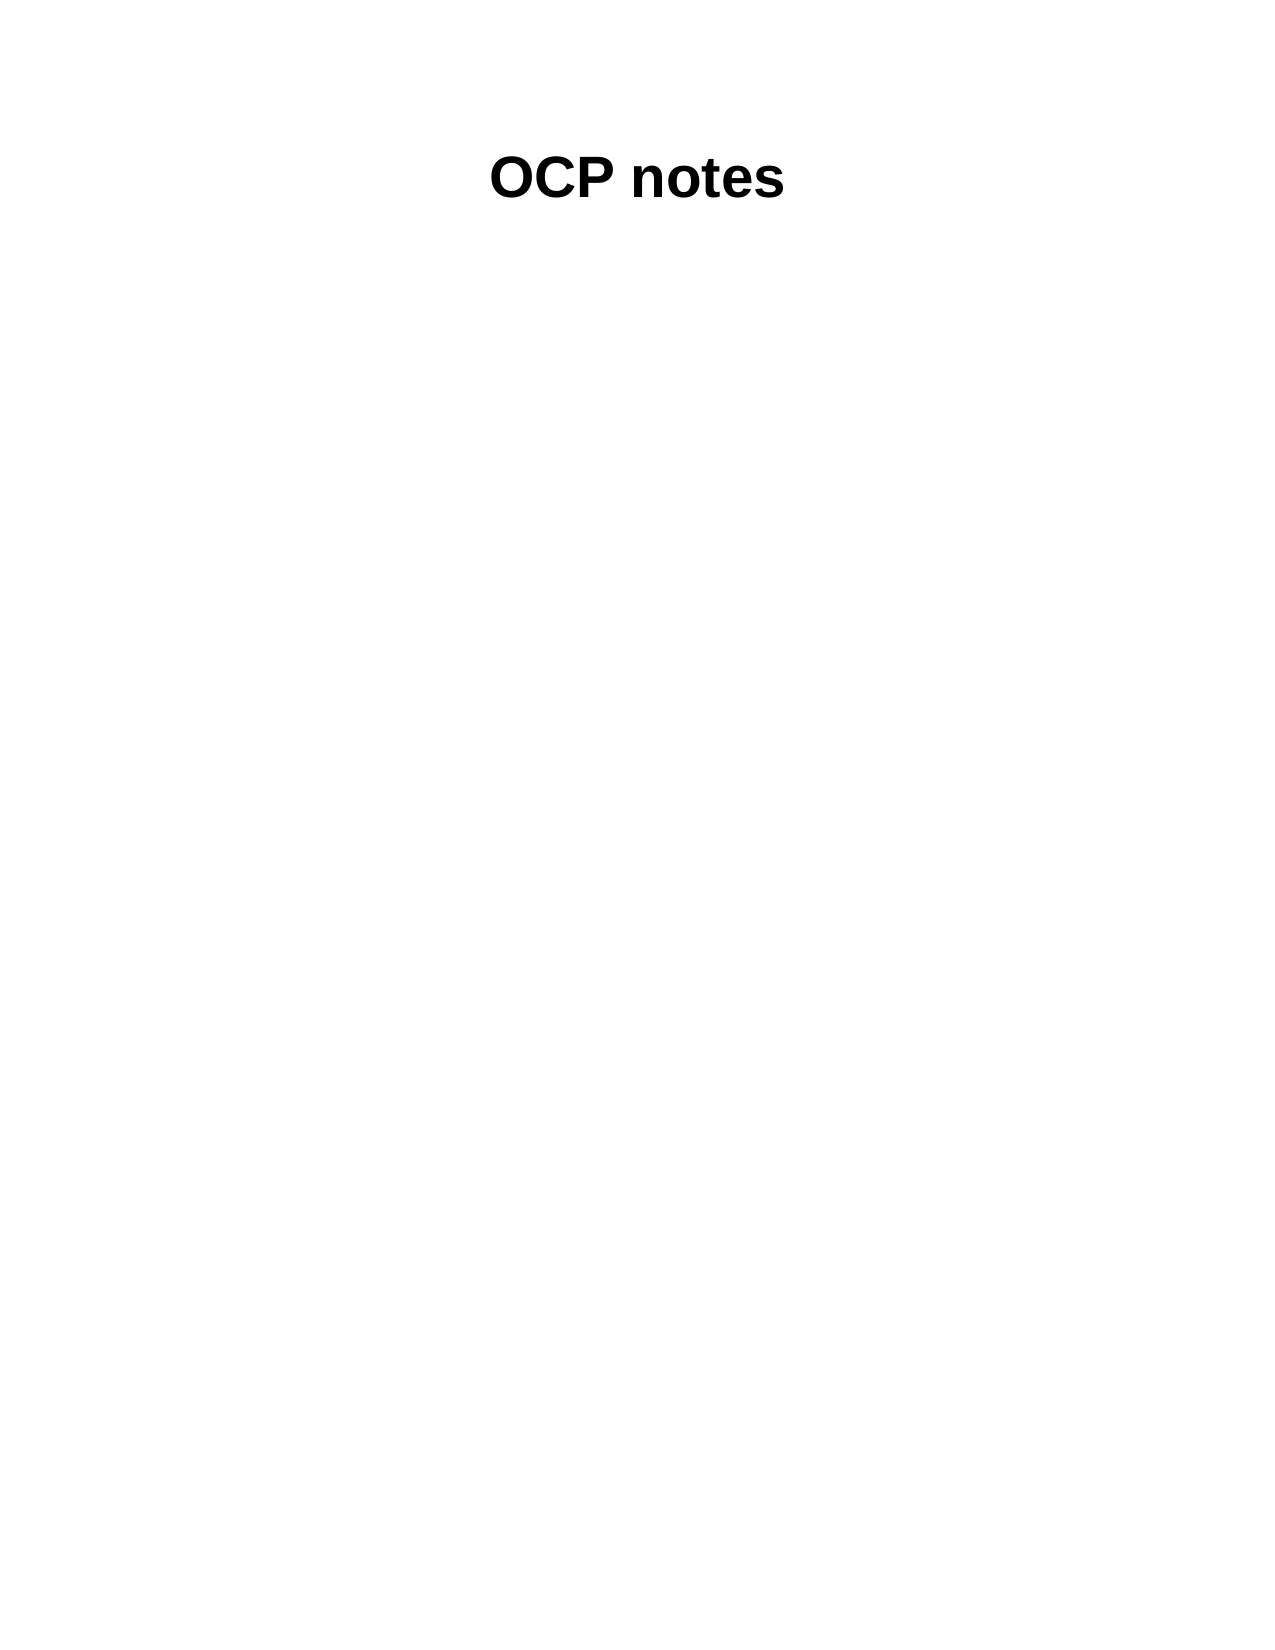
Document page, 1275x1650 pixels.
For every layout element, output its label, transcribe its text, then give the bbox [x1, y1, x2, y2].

title OCP notes [118, 143, 1157, 210]
